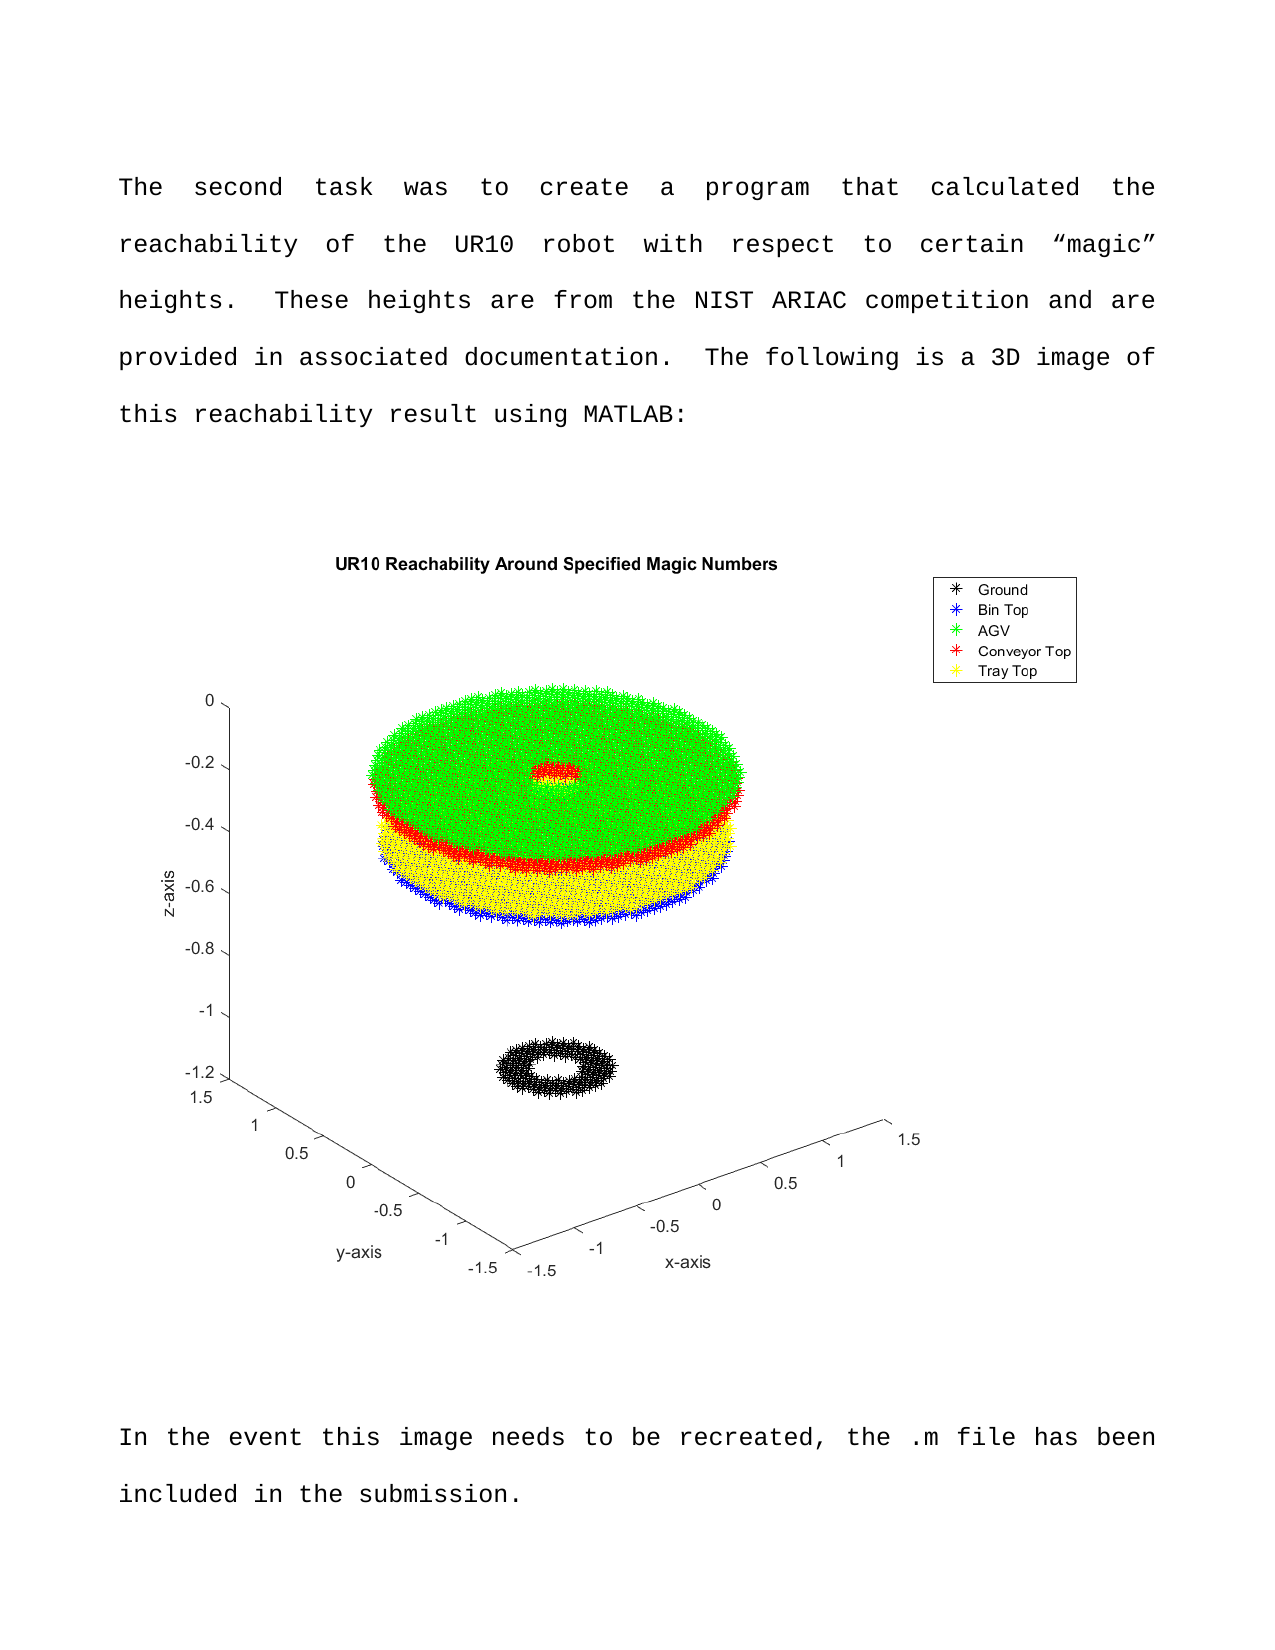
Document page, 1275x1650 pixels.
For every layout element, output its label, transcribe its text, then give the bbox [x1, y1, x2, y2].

text In the event this image needs to be recreated, the .m file has been included in the submission. [118, 1425, 1157, 1510]
text The second task was to create a program that calculated the reachability of the UR10 robot with respect to certain “magic” heights. These heights are from the NIST ARIAC competition and are provided in associated documentation. The following is a 3D image of this reachability result using MATLAB: [118, 175, 1157, 430]
picture [118, 514, 1157, 1340]
